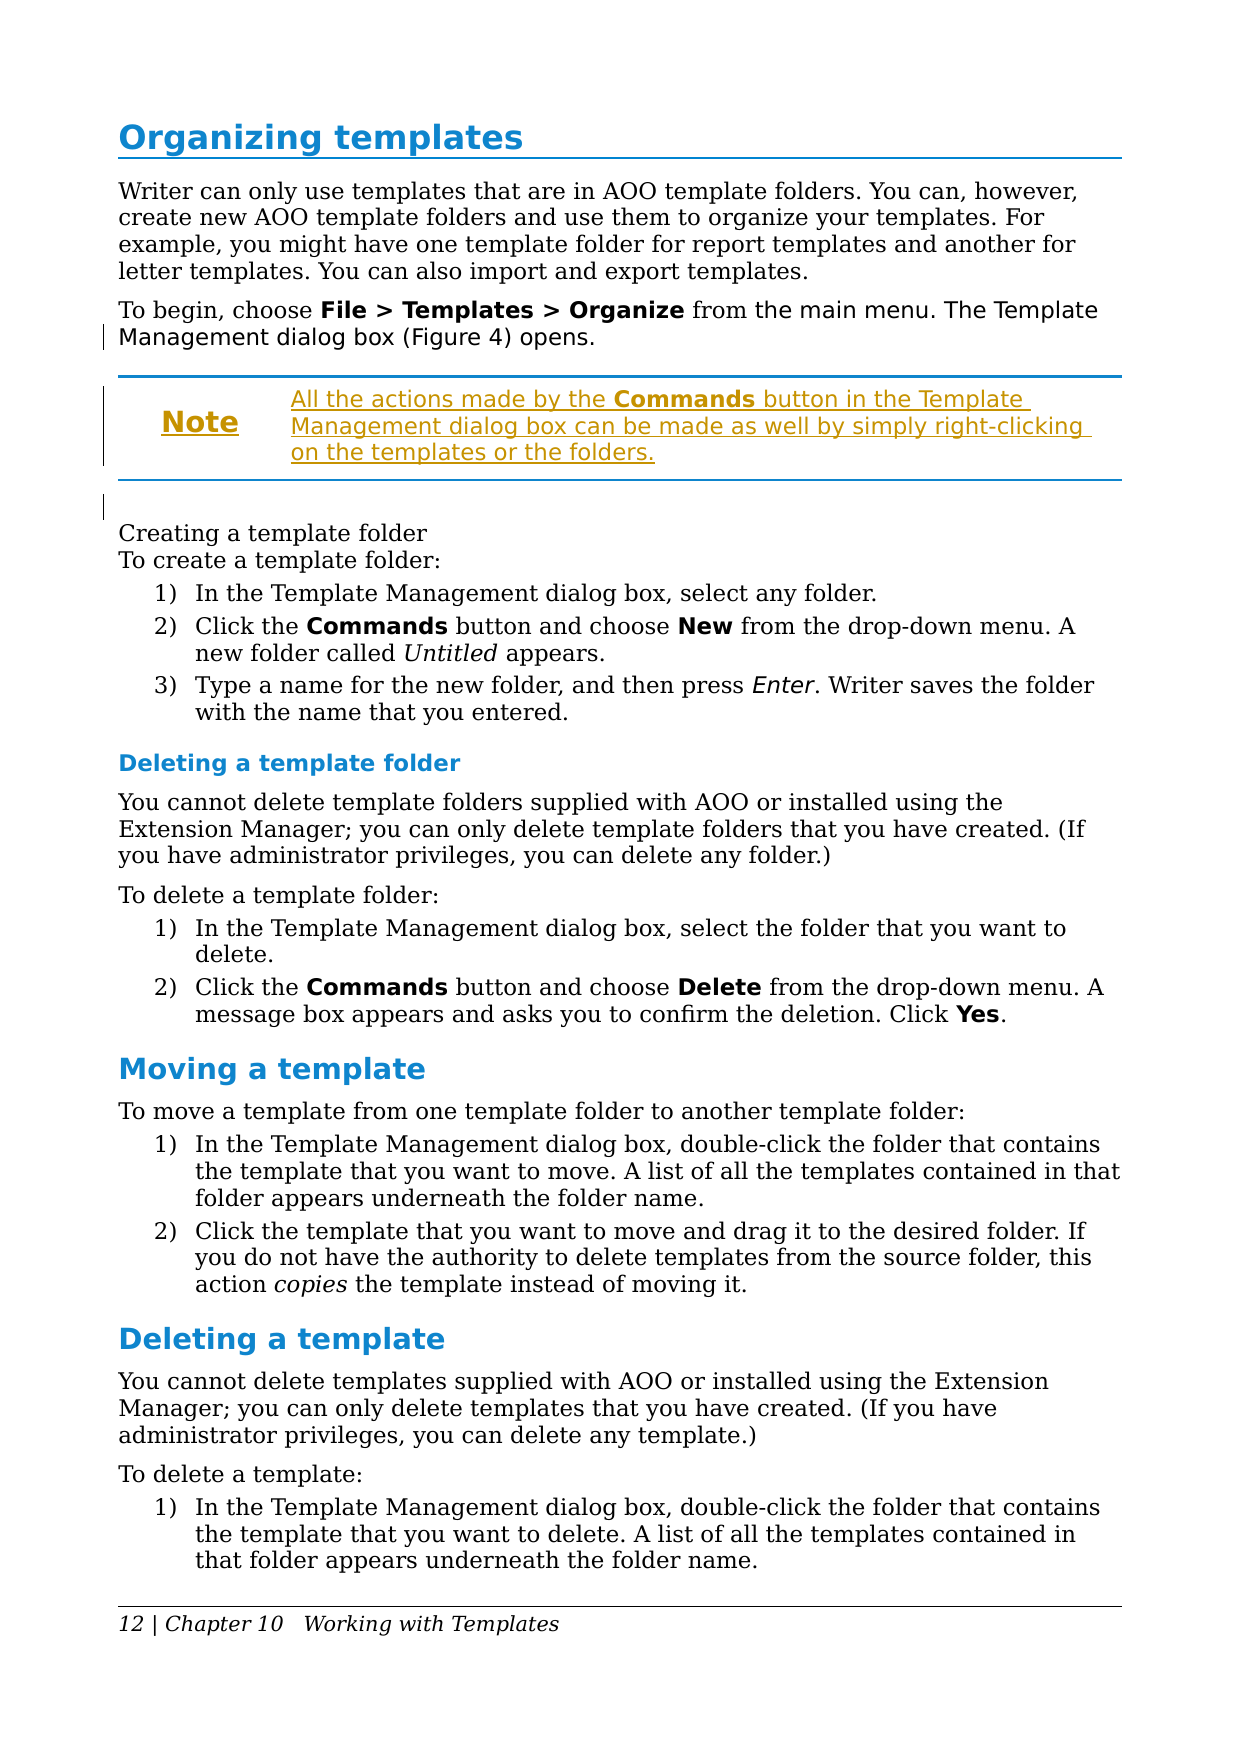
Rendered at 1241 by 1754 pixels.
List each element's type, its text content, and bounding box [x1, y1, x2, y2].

list In the Template Management dialog box, select the folder that you want to delete. [177, 915, 1122, 968]
subtitle Deleting a template folder [118, 750, 1122, 777]
subtitle Organizing templates [118, 118, 1122, 157]
subtitle Deleting a template [118, 1322, 1122, 1356]
table_header Note [118, 378, 281, 479]
list To create a template folder: [118, 547, 1122, 574]
subtitle Moving a template [118, 1052, 1122, 1086]
list To delete a template folder: [118, 882, 1122, 908]
text Creating a template folder [118, 520, 1122, 547]
list To delete a template: [118, 1461, 1122, 1488]
text Writer can only use templates that are in AOO template folders. You can, however, create new AOO template folders and use them to organize your templates. For example, you might have one template folder for report templates and another for letter templates. You can also import and export templates. [118, 178, 1122, 284]
table_header All the actions made by the Commands button in the Template Management dialog box can be made as well by simply right-clicking on the templates or the folders. [281, 378, 1122, 479]
list Type a name for the new folder, and then press Enter. Writer saves the folder with the name that you entered. [177, 673, 1122, 726]
list In the Template Management dialog box, select any folder. [177, 580, 1122, 607]
text You cannot delete templates supplied with AOO or installed using the Extension Manager; you can only delete templates that you have created. (If you have administrator privileges, you can delete any template.) [118, 1368, 1122, 1448]
list To move a template from one template folder to another template folder: [118, 1098, 1122, 1125]
text You cannot delete template folders supplied with AOO or installed using the Extension Manager; you can only delete template folders that you have created. (If you have administrator privileges, you can delete any folder.) [118, 789, 1122, 869]
list Click the template that you want to move and drag it to the desired folder. If you do not have the authority to delete templates from the source folder, this action copies the template instead of moving it. [177, 1218, 1122, 1298]
list Click the Commands button and choose Delete from the drop-down menu. A message box appears and asks you to confirm the deletion. Click Yes. [177, 974, 1122, 1028]
list In the Template Management dialog box, double-click the folder that contains the template that you want to move. A list of all the templates contained in that folder appears underneath the folder name. [177, 1132, 1122, 1212]
list Click the Commands button and choose New from the drop-down menu. A new folder called Untitled appears. [177, 613, 1122, 666]
list In the Template Management dialog box, double-click the folder that contains the template that you want to delete. A list of all the templates contained in that folder appears underneath the folder name. [177, 1494, 1122, 1574]
text To begin, choose File > Templates > Organize from the main menu. The Template Management dialog box (Figure 4) opens. [118, 297, 1122, 350]
